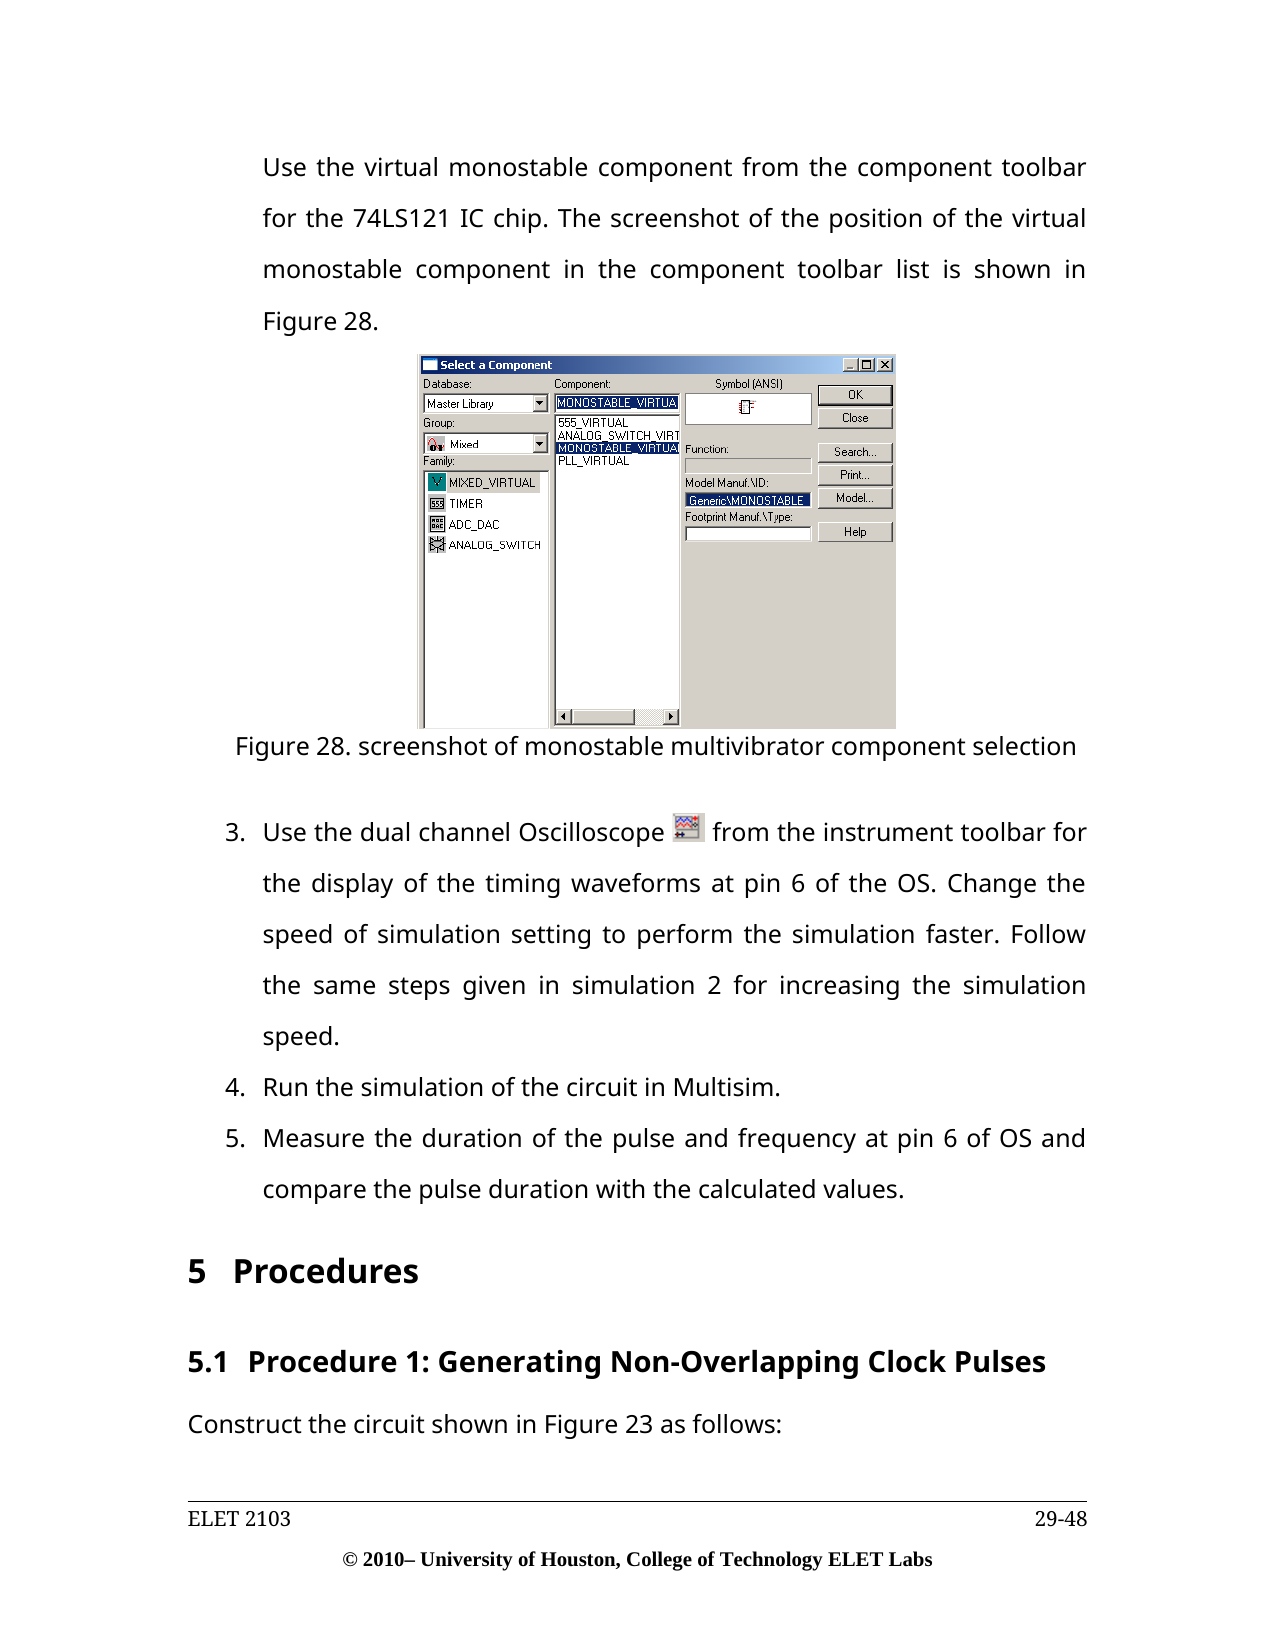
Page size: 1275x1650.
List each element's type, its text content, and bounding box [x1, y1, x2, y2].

list Use the dual channel Oscilloscope from the instrument toolbar for the display of the timing waveforms at pin 6 of the OS. Change the speed of simulation setting to perform the simulation faster. Follow the same steps given in simulation 2 for increasing the simulation speed. [225, 813, 1087, 1053]
subtitle Procedures [187, 1248, 1087, 1294]
list Run the simulation of the circuit in Multisim. [225, 1070, 1087, 1104]
text Figure 28. screenshot of monostable multivibrator component selection [225, 728, 1087, 762]
subtitle Procedure 1: Generating Non-Overlapping Clock Pulses [187, 1341, 1087, 1381]
list Measure the duration of the pulse and frequency at pin 6 of OS and compare the pulse duration with the calculated values. [225, 1121, 1087, 1206]
text Use the virtual monostable component from the component toolbar for the 74LS121 IC chip. The screenshot of the position of the virtual monostable component in the component toolbar list is shown in Figure 28. [262, 150, 1087, 337]
picture [416, 354, 896, 729]
picture [672, 813, 705, 842]
text Construct the circuit shown in Figure 23 as follows: [187, 1407, 1087, 1441]
